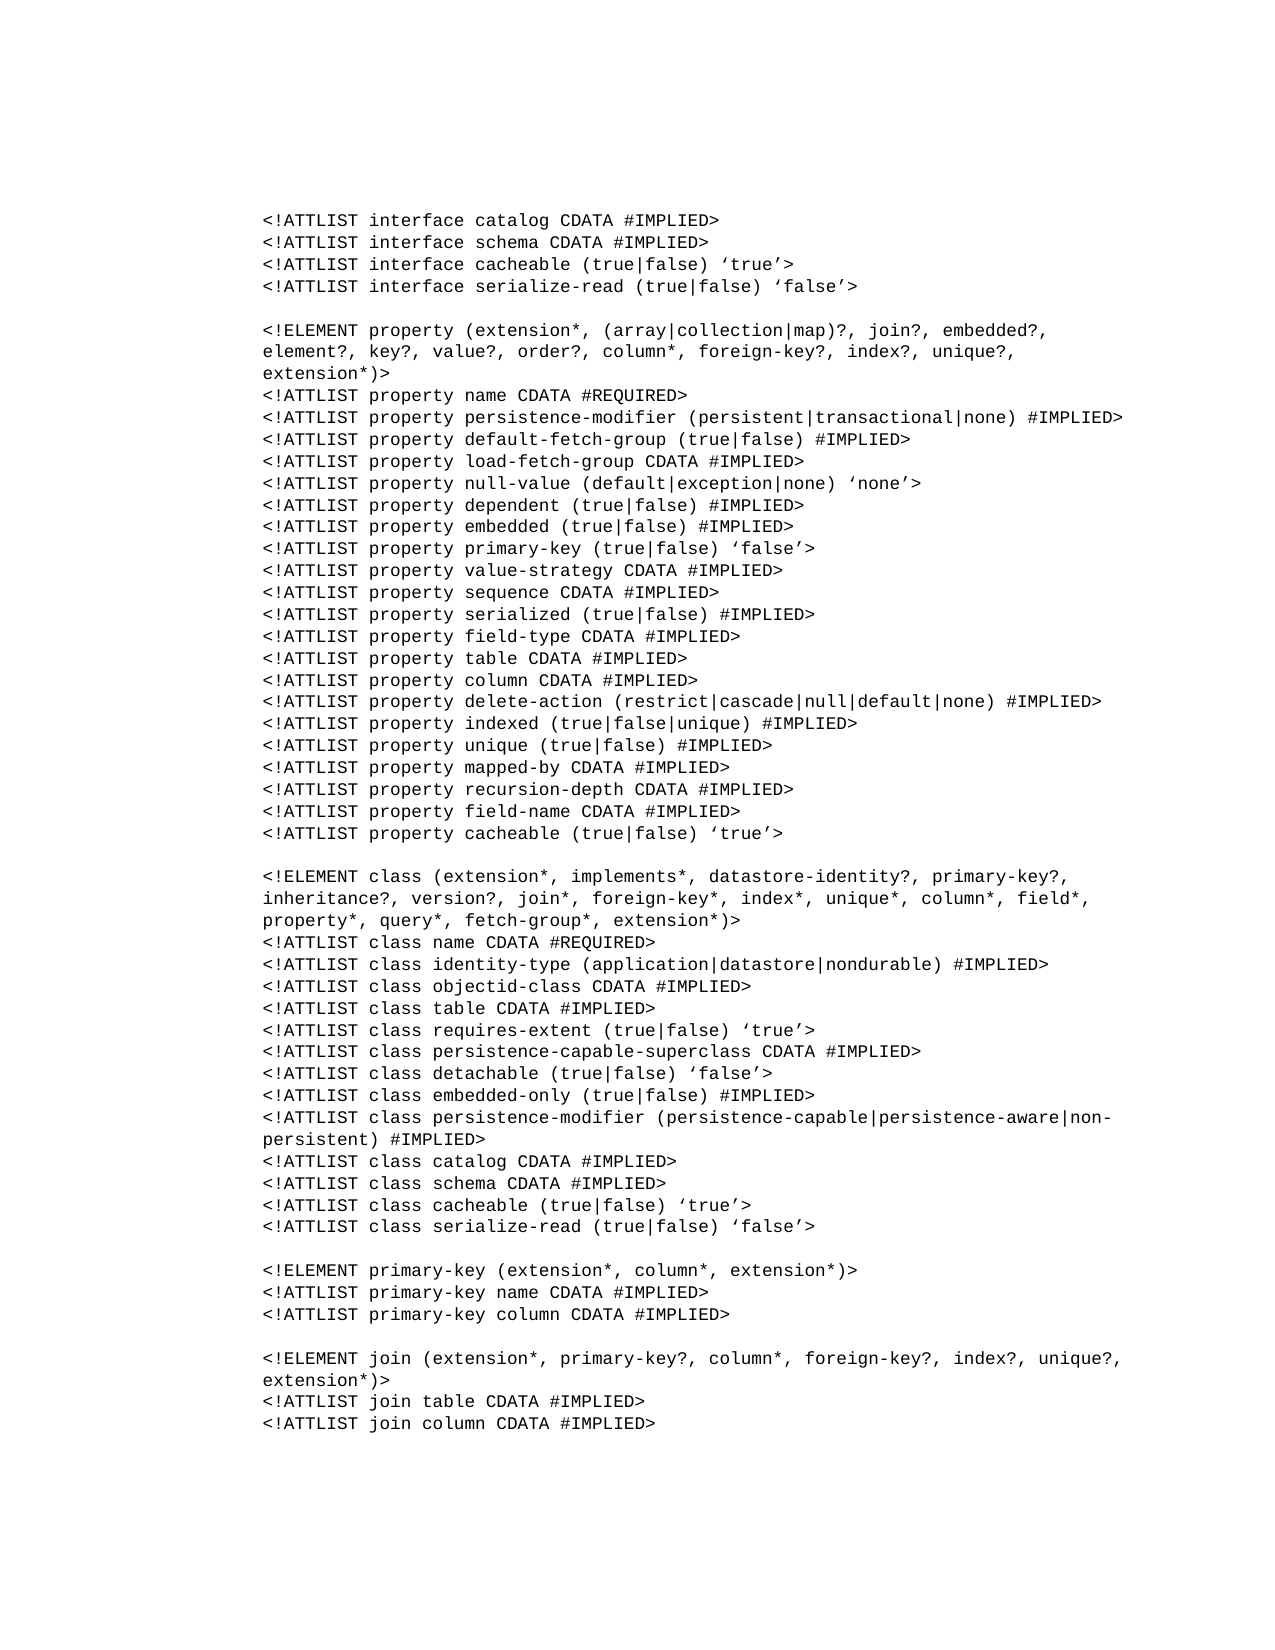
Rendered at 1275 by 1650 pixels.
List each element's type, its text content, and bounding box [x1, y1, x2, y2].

text <!ATTLIST property sequence CDATA #IMPLIED> [262, 582, 1125, 604]
text <!ATTLIST interface serialize-read (true|false) ‘false’> [262, 276, 1125, 297]
text <!ATTLIST class identity-type (application|datastore|nondurable) #IMPLIED> [262, 954, 1125, 976]
text <!ATTLIST class detachable (true|false) ‘false’> [262, 1063, 1125, 1085]
text <!ATTLIST property indexed (true|false|unique) #IMPLIED> [262, 713, 1125, 735]
text <!ATTLIST class schema CDATA #IMPLIED> [262, 1172, 1125, 1194]
text <!ATTLIST property default-fetch-group (true|false) #IMPLIED> [262, 429, 1125, 451]
text <!ELEMENT class (extension*, implements*, datastore-identity?, primary-key?, inheritance?, version?, join*, foreign-key*, index*, unique*, column*, field*, property*, query*, fetch-group*, extension*)> [262, 866, 1125, 932]
text <!ATTLIST property serialized (true|false) #IMPLIED> [262, 604, 1125, 626]
text <!ATTLIST join table CDATA #IMPLIED> [262, 1391, 1125, 1413]
text <!ATTLIST primary-key column CDATA #IMPLIED> [262, 1304, 1125, 1326]
text <!ATTLIST property value-strategy CDATA #IMPLIED> [262, 560, 1125, 582]
text <!ELEMENT property (extension*, (array|collection|map)?, join?, embedded?, element?, key?, value?, order?, column*, foreign-key?, index?, unique?, extension*)> [262, 319, 1125, 385]
text <!ATTLIST property persistence-modifier (persistent|transactional|none) #IMPLIED> [262, 407, 1125, 429]
text <!ATTLIST property mapped-by CDATA #IMPLIED> [262, 757, 1125, 779]
text <!ATTLIST property load-fetch-group CDATA #IMPLIED> [262, 451, 1125, 472]
text <!ATTLIST property primary-key (true|false) ‘false’> [262, 538, 1125, 560]
text <!ATTLIST property field-type CDATA #IMPLIED> [262, 626, 1125, 647]
text <!ATTLIST class name CDATA #REQUIRED> [262, 932, 1125, 954]
text <!ATTLIST interface cacheable (true|false) ‘true’> [262, 254, 1125, 276]
text <!ATTLIST property null-value (default|exception|none) ‘none’> [262, 472, 1125, 494]
text <!ATTLIST class table CDATA #IMPLIED> [262, 997, 1125, 1019]
text <!ATTLIST property recursion-depth CDATA #IMPLIED> [262, 779, 1125, 801]
text <!ATTLIST property column CDATA #IMPLIED> [262, 669, 1125, 691]
text <!ATTLIST property name CDATA #REQUIRED> [262, 385, 1125, 407]
text <!ATTLIST class persistence-capable-superclass CDATA #IMPLIED> [262, 1041, 1125, 1063]
text <!ATTLIST property embedded (true|false) #IMPLIED> [262, 516, 1125, 538]
text <!ATTLIST property field-name CDATA #IMPLIED> [262, 801, 1125, 822]
text <!ATTLIST class catalog CDATA #IMPLIED> [262, 1151, 1125, 1172]
text <!ATTLIST interface schema CDATA #IMPLIED> [262, 232, 1125, 254]
text <!ATTLIST class embedded-only (true|false) #IMPLIED> [262, 1085, 1125, 1107]
text <!ELEMENT join (extension*, primary-key?, column*, foreign-key?, index?, unique?, extension*)> [262, 1347, 1125, 1391]
text <!ATTLIST class requires-extent (true|false) ‘true’> [262, 1019, 1125, 1041]
text <!ATTLIST join column CDATA #IMPLIED> [262, 1413, 1125, 1435]
text <!ATTLIST interface catalog CDATA #IMPLIED> [262, 210, 1125, 232]
text <!ATTLIST primary-key name CDATA #IMPLIED> [262, 1282, 1125, 1304]
text <!ATTLIST property dependent (true|false) #IMPLIED> [262, 494, 1125, 516]
text <!ATTLIST property unique (true|false) #IMPLIED> [262, 735, 1125, 757]
text <!ELEMENT primary-key (extension*, column*, extension*)> [262, 1260, 1125, 1282]
text <!ATTLIST class objectid-class CDATA #IMPLIED> [262, 976, 1125, 997]
text <!ATTLIST class persistence-modifier (persistence-capable|persistence-aware|non-persistent) #IMPLIED> [262, 1107, 1125, 1151]
text <!ATTLIST property delete-action (restrict|cascade|null|default|none) #IMPLIED> [262, 691, 1125, 713]
text <!ATTLIST property cacheable (true|false) ‘true’> [262, 822, 1125, 844]
text <!ATTLIST class serialize-read (true|false) ‘false’> [262, 1216, 1125, 1238]
text <!ATTLIST property table CDATA #IMPLIED> [262, 647, 1125, 669]
text <!ATTLIST class cacheable (true|false) ‘true’> [262, 1194, 1125, 1216]
